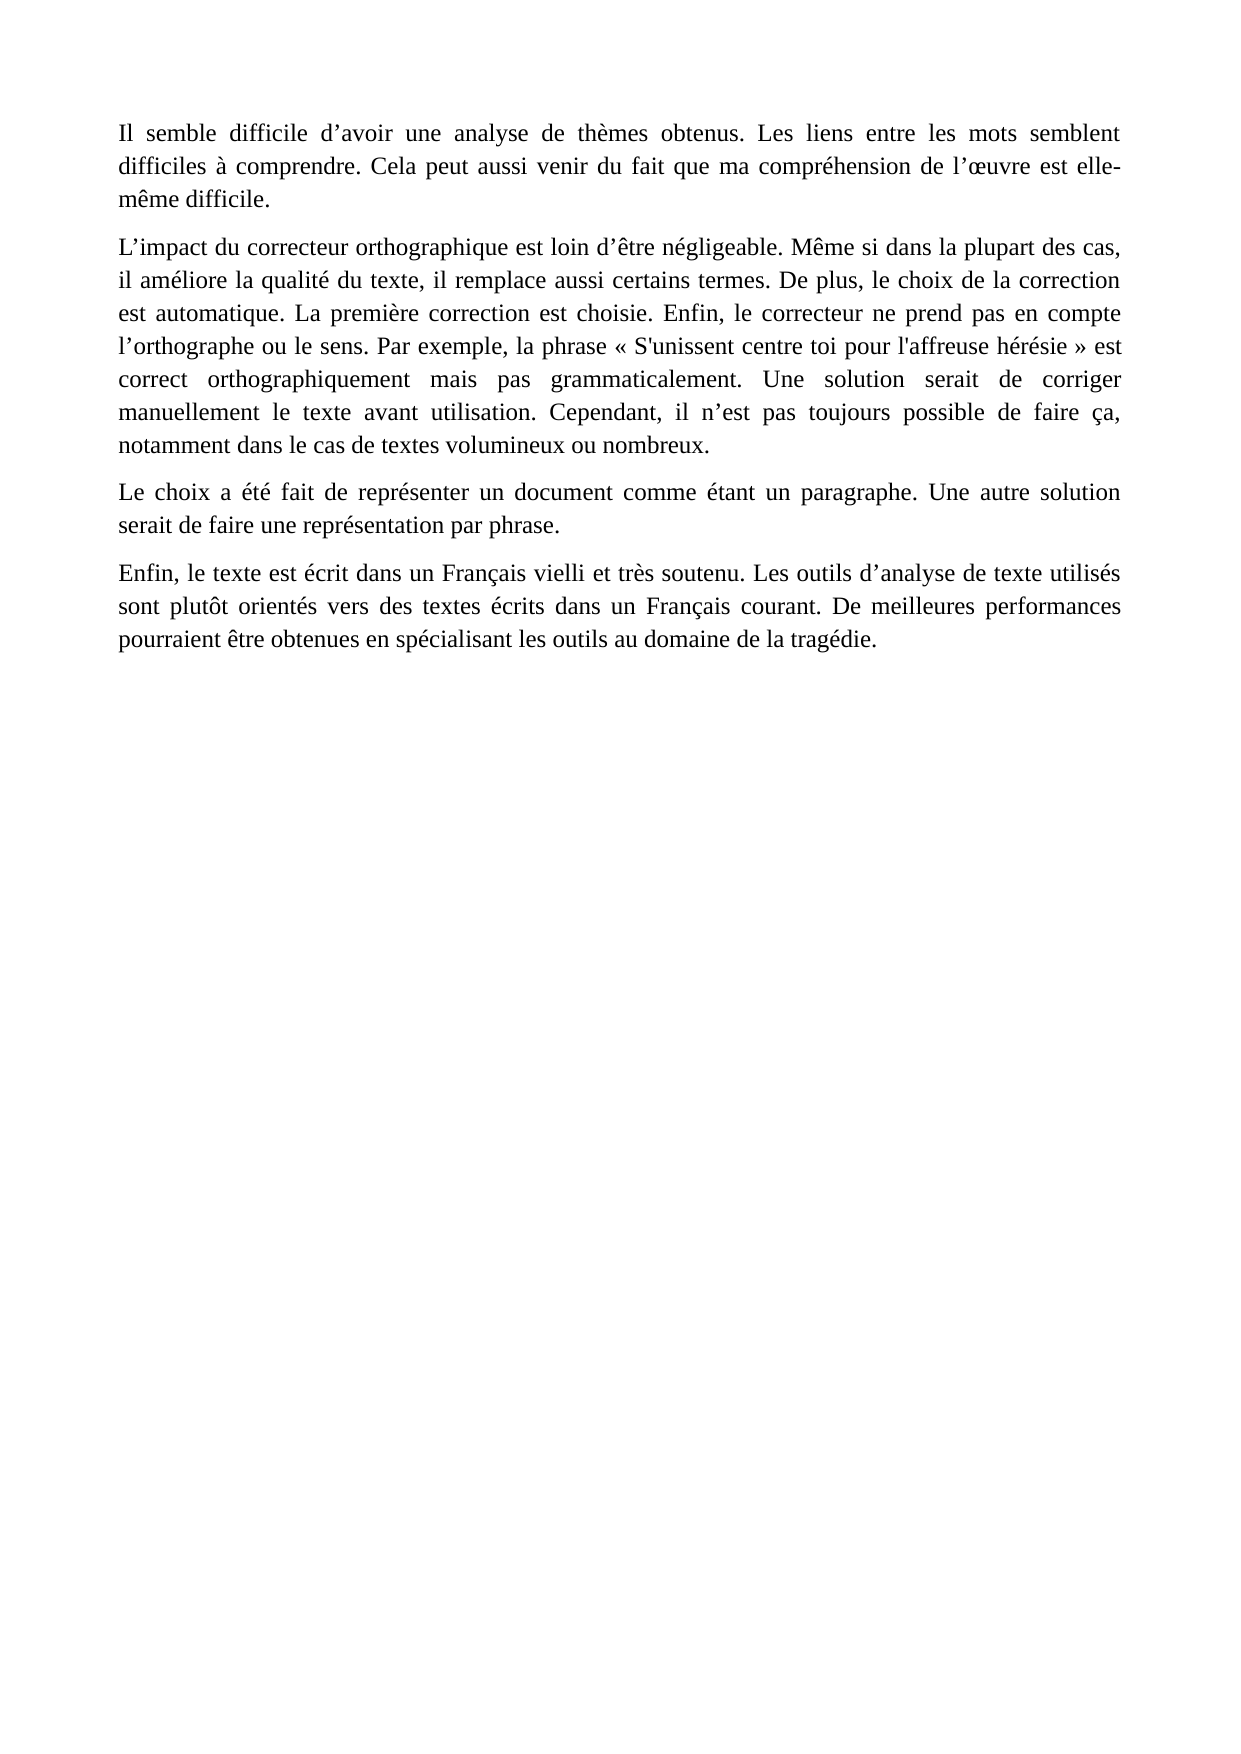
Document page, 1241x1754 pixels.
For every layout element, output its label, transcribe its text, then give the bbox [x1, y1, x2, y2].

text L’impact du correcteur orthographique est loin d’être négligeable. Même si dans la plupart des cas, il améliore la qualité du texte, il remplace aussi certains termes. De plus, le choix de la correction est automatique. La première correction est choisie. Enfin, le correcteur ne prend pas en compte l’orthographe ou le sens. Par exemple, la phrase « S'unissent centre toi pour l'affreuse hérésie » est correct orthographiquement mais pas grammaticalement. Une solution serait de corriger manuellement le texte avant utilisation. Cependant, il n’est pas toujours possible de faire ça, notamment dans le cas de textes volumineux ou nombreux. [118, 232, 1122, 459]
text Enfin, le texte est écrit dans un Français vielli et très soutenu. Les outils d’analyse de texte utilisés sont plutôt orientés vers des textes écrits dans un Français courant. De meilleures performances pourraient être obtenues en spécialisant les outils au domaine de la tragédie. [118, 558, 1122, 653]
text Il semble difficile d’avoir une analyse de thèmes obtenus. Les liens entre les mots semblent difficiles à comprendre. Cela peut aussi venir du fait que ma compréhension de l’œuvre est elle-même difficile. [118, 118, 1122, 213]
text Le choix a été fait de représenter un document comme étant un paragraphe. Une autre solution serait de faire une représentation par phrase. [118, 477, 1122, 539]
